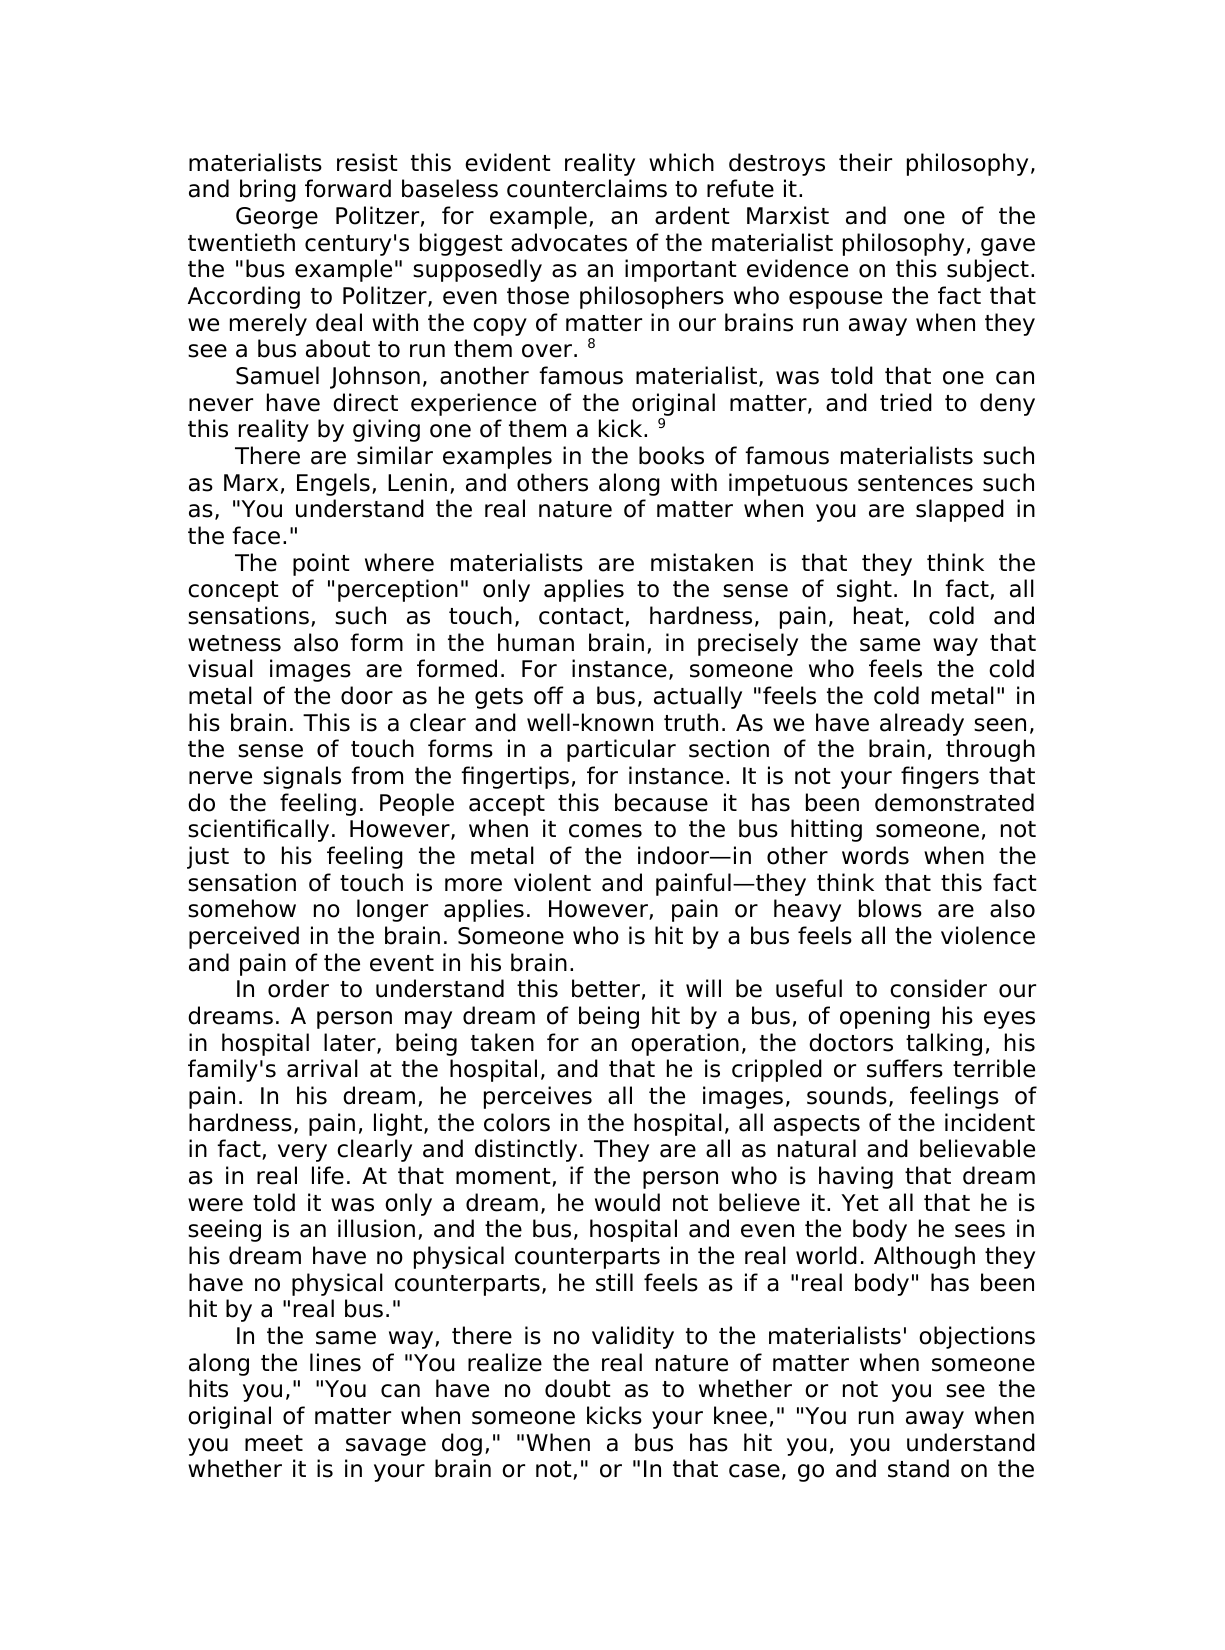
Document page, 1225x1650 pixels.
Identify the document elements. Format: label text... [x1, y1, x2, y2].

text George Politzer, for example, an ardent Marxist and one of the twentieth century's biggest advocates of the materialist philosophy, gave the "bus example" supposedly as an important evidence on this subject. According to Politzer, even those philosophers who espouse the fact that we merely deal with the copy of matter in our brains run away when they see a bus about to run them over. 8 [187, 203, 1037, 363]
text In the same way, there is no validity to the materialists' objections along the lines of "You realize the real nature of matter when someone hits you," "You can have no doubt as to whether or not you see the original of matter when someone kicks your knee," "You run away when you meet a savage dog," "When a bus has hit you, you understand whether it is in your brain or not," or "In that case, go and stand on the [187, 1323, 1037, 1483]
text Samuel Johnson, another famous materialist, was told that one can never have direct experience of the original matter, and tried to deny this reality by giving one of them a kick. 9 [187, 363, 1037, 443]
text In order to understand this better, it will be useful to consider our dreams. A person may dream of being hit by a bus, of opening his eyes in hospital later, being taken for an operation, the doctors talking, his family's arrival at the hospital, and that he is crippled or suffers terrible pain. In his dream, he perceives all the images, sounds, feelings of hardness, pain, light, the colors in the hospital, all aspects of the incident in fact, very clearly and distinctly. They are all as natural and believable as in real life. At that moment, if the person who is having that dream were told it was only a dream, he would not believe it. Yet all that he is seeing is an illusion, and the bus, hospital and even the body he sees in his dream have no physical counterparts in the real world. Although they have no physical counterparts, he still feels as if a "real body" has been hit by a "real bus." [187, 977, 1037, 1323]
text There are similar examples in the books of famous materialists such as Marx, Engels, Lenin, and others along with impetuous sentences such as, "You understand the real nature of matter when you are slapped in the face." [187, 443, 1037, 550]
text materialists resist this evident reality which destroys their philosophy, and bring forward baseless counterclaims to refute it. [187, 150, 1037, 203]
text The point where materialists are mistaken is that they think the concept of "perception" only applies to the sense of sight. In fact, all sensations, such as touch, contact, hardness, pain, heat, cold and wetness also form in the human brain, in precisely the same way that visual images are formed. For instance, someone who feels the cold metal of the door as he gets off a bus, actually "feels the cold metal" in his brain. This is a clear and well-known truth. As we have already seen, the sense of touch forms in a particular section of the brain, through nerve signals from the fingertips, for instance. It is not your fingers that do the feeling. People accept this because it has been demonstrated scientifically. However, when it comes to the bus hitting someone, not just to his feeling the metal of the indoor—in other words when the sensation of touch is more violent and painful—they think that this fact somehow no longer applies. However, pain or heavy blows are also perceived in the brain. Someone who is hit by a bus feels all the violence and pain of the event in his brain. [187, 550, 1037, 977]
